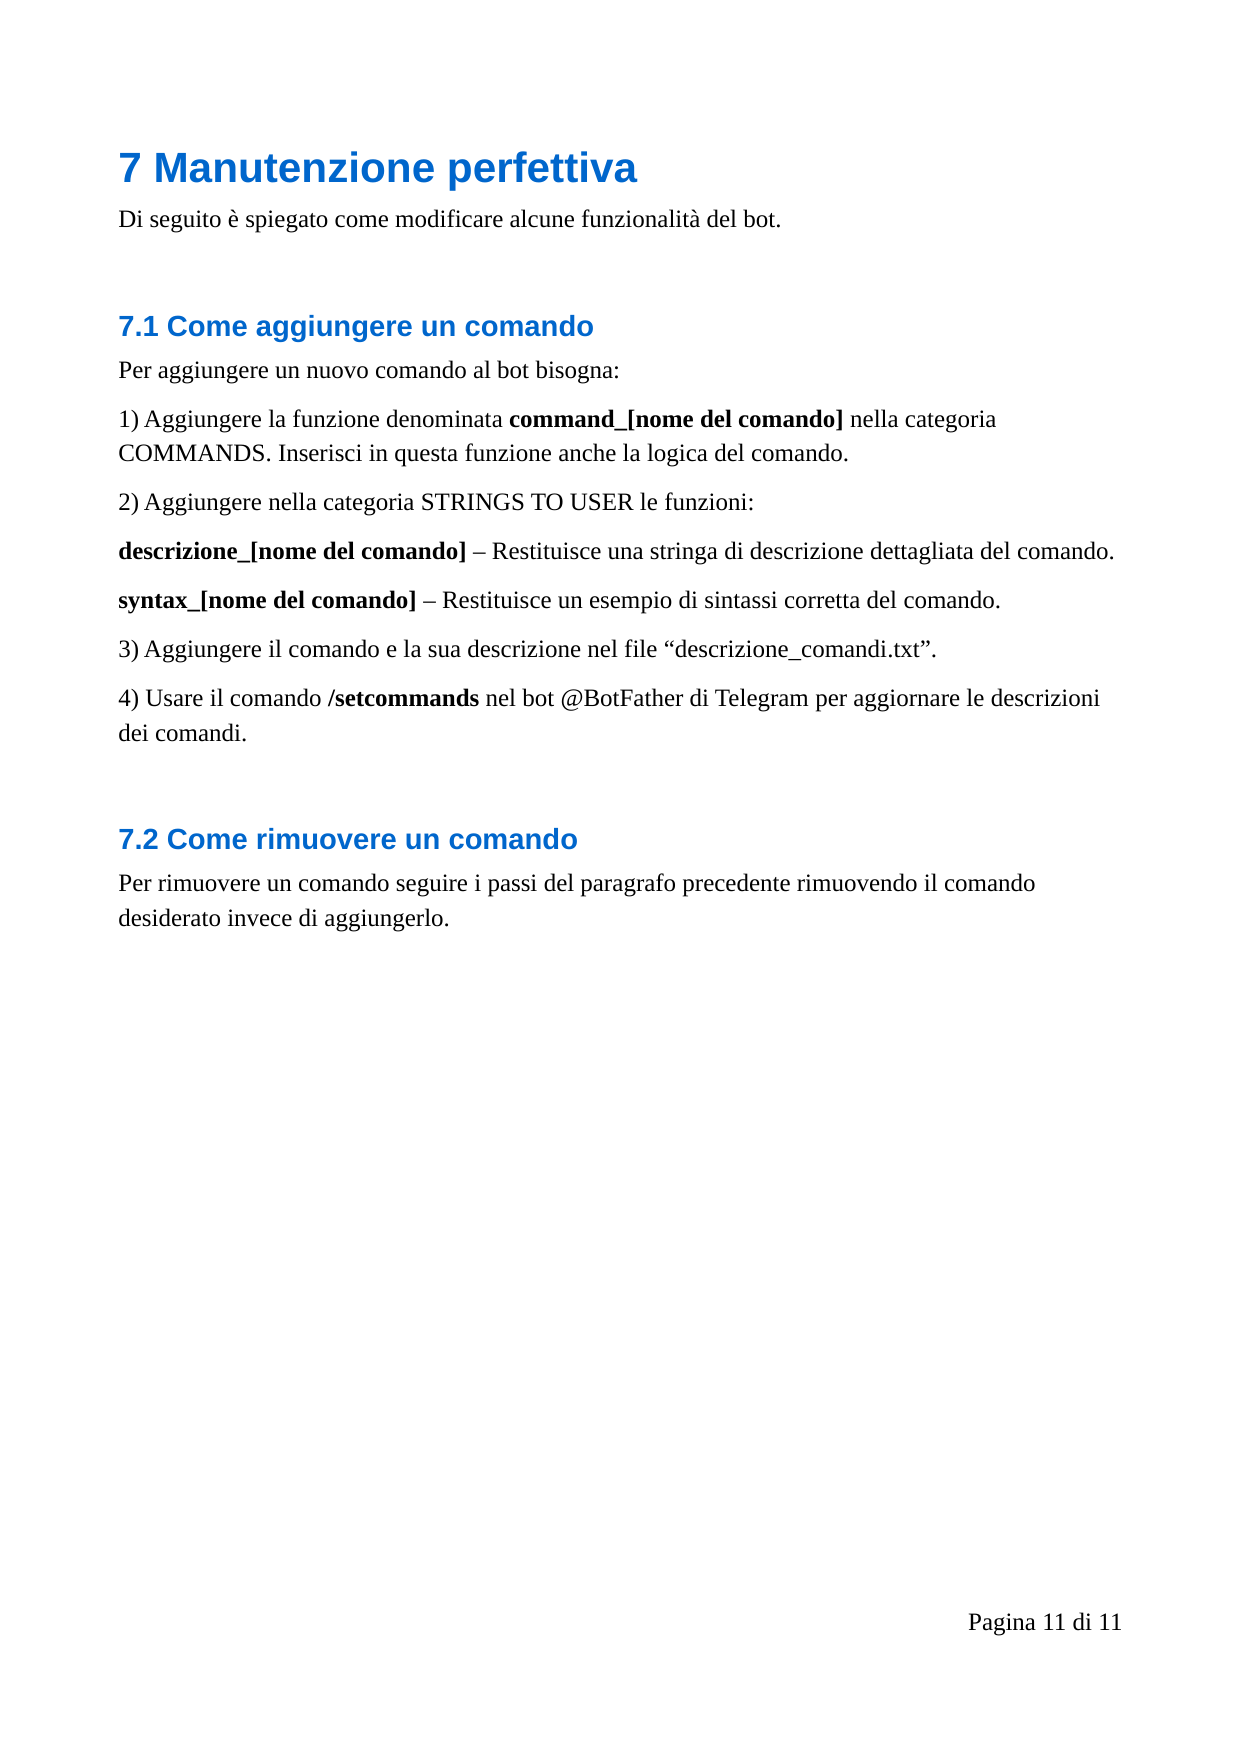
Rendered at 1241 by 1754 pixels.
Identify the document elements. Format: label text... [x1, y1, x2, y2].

text 4) Usare il comando /setcommands nel bot @BotFather di Telegram per aggiornare le descrizioni dei comandi. [118, 683, 1122, 747]
text 2) Aggiungere nella categoria STRINGS TO USER le funzioni: [118, 487, 1122, 516]
subtitle 7 Manutenzione perfettiva [118, 143, 1122, 192]
text 3) Aggiungere il comando e la sua descrizione nel file “descrizione_comandi.txt”. [118, 634, 1122, 663]
subtitle 7.1 Come aggiungere un comando [118, 309, 1122, 342]
text Per aggiungere un nuovo comando al bot bisogna: [118, 355, 1122, 383]
text descrizione_[nome del comando] – Restituisce una stringa di descrizione dettagliata del comando. [118, 536, 1122, 565]
text 1) Aggiungere la funzione denominata command_[nome del comando] nella categoria COMMANDS. Inserisci in questa funzione anche la logica del comando. [118, 404, 1122, 467]
subtitle 7.2 Come rimuovere un comando [118, 822, 1122, 856]
text Di seguito è spiegato come modificare alcune funzionalità del bot. [118, 204, 1122, 233]
text syntax_[nome del comando] – Restituisce un esempio di sintassi corretta del comando. [118, 585, 1122, 614]
text Per rimuovere un comando seguire i passi del paragrafo precedente rimuovendo il comando desiderato invece di aggiungerlo. [118, 868, 1122, 932]
